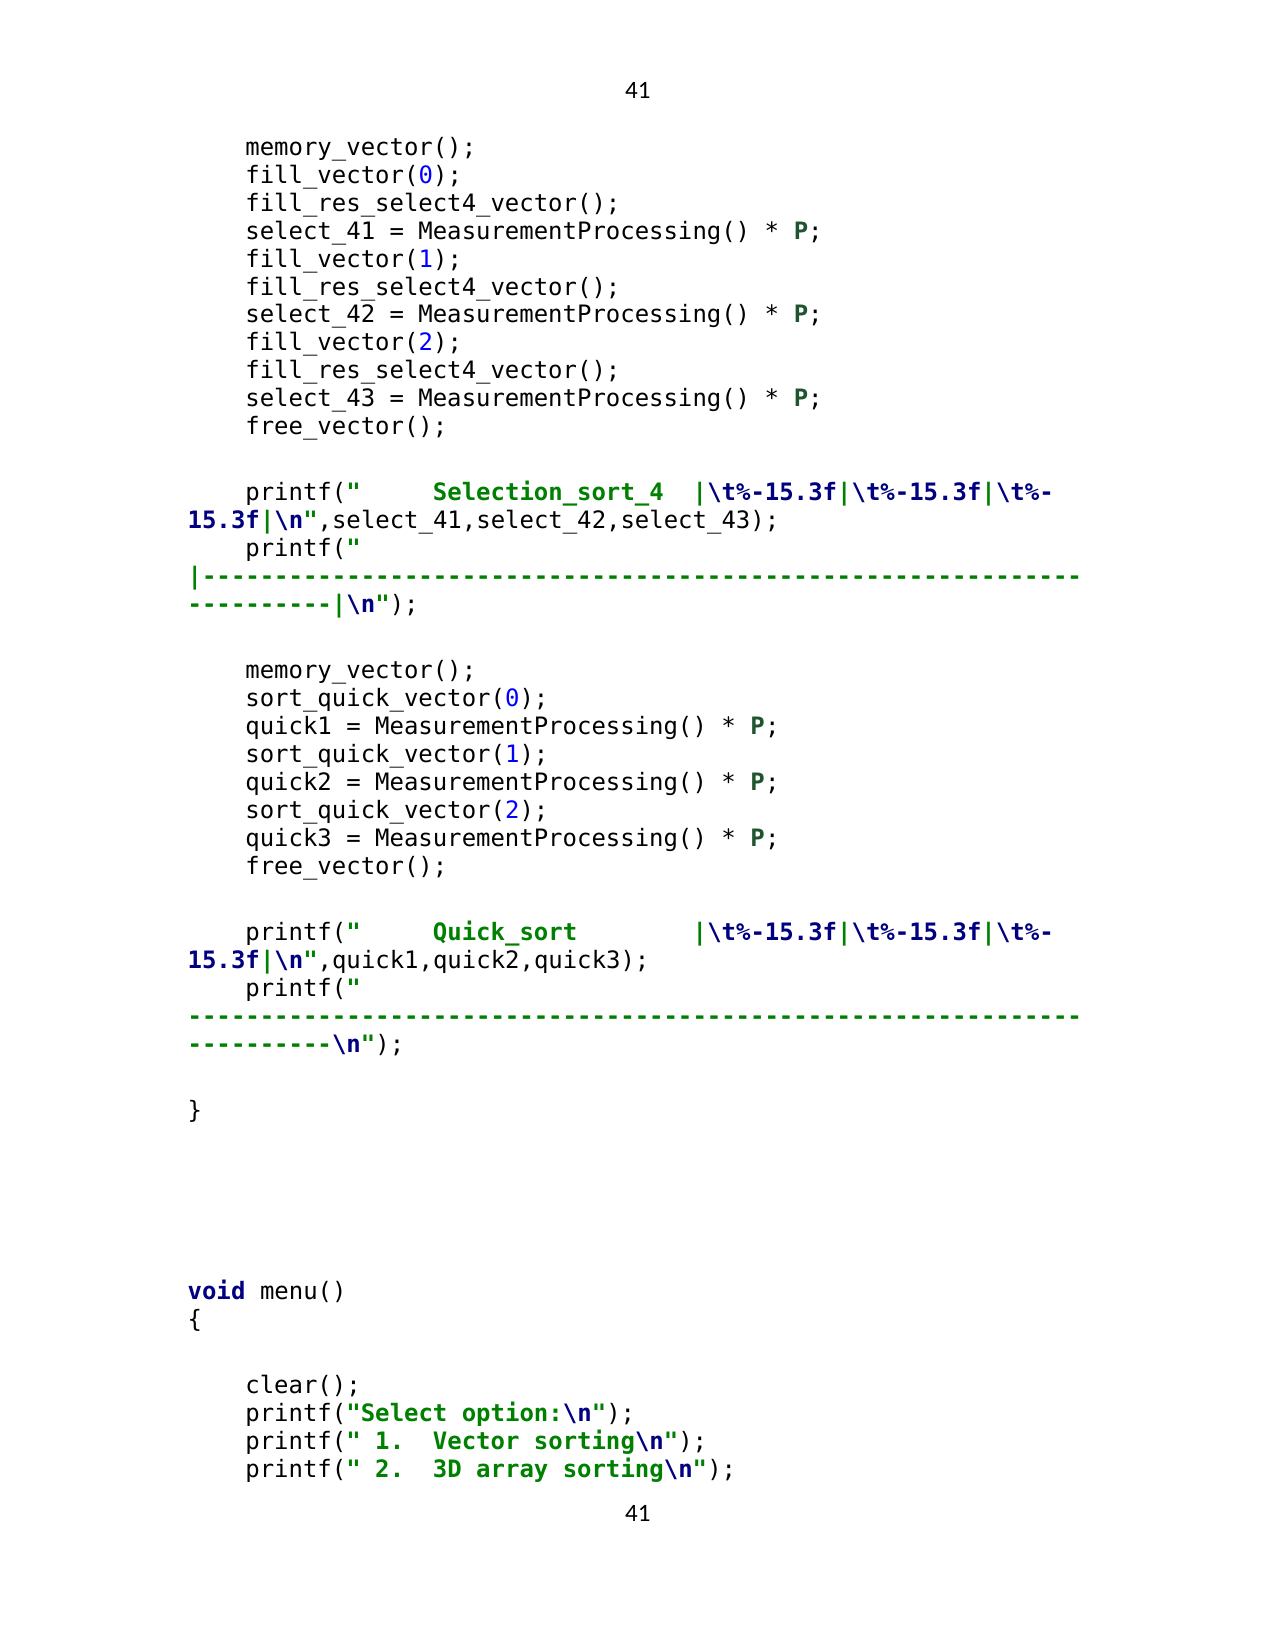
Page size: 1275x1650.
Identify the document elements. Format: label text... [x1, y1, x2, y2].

text memory_vector(); fill_vector(0); fill_res_select4_vector(); select_41 = MeasurementProcessing() * P; fill_vector(1); fill_res_select4_vector(); select_42 = MeasurementProcessing() * P; fill_vector(2); fill_res_select4_vector(); select_43 = MeasurementProcessing() * P; free_vector(); printf(" Selection_sort_4 |\t%-15.3f|\t%-15.3f|\t%-15.3f|\n",select_41,select_42,select_43); printf(" |-----------------------------------------------------------------------|\n"); memory_vector(); sort_quick_vector(0); quick1 = MeasurementProcessing() * P; sort_quick_vector(1); quick2 = MeasurementProcessing() * P; sort_quick_vector(2); quick3 = MeasurementProcessing() * P; free_vector(); printf(" Quick_sort |\t%-15.3f|\t%-15.3f|\t%-15.3f|\n",quick1,quick2,quick3); printf(" ------------------------------------------------------------------------\n"); } void menu() { clear(); printf("Select option:\n"); printf(" 1. Vector sorting\n"); printf(" 2. 3D array sorting\n"); [187, 133, 1087, 1483]
